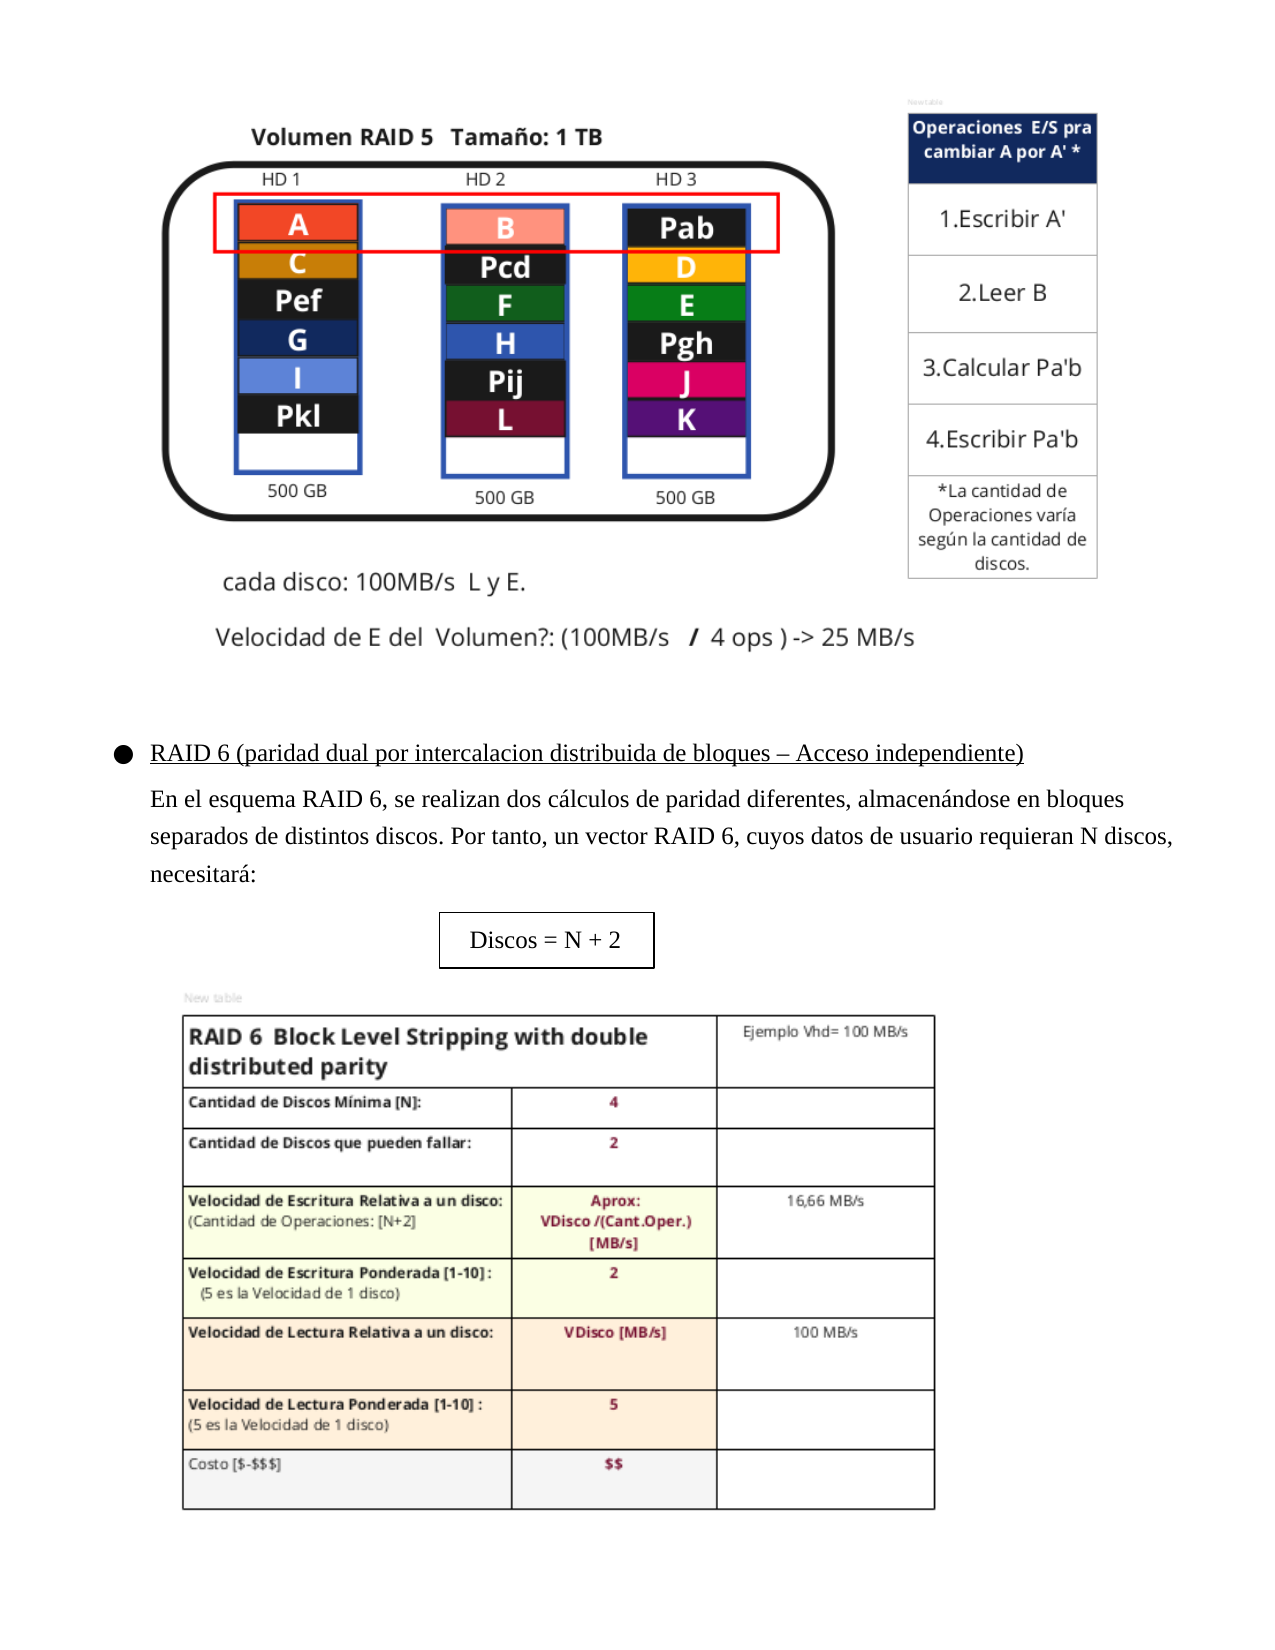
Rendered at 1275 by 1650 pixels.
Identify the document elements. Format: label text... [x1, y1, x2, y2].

picture [150, 77, 1122, 669]
picture [148, 987, 955, 1540]
text Discos = N + 2 [469, 928, 654, 953]
text [1122, 77, 1212, 668]
list RAID 6 (paridad dual por intercalacion distribuida de bloques – Acceso independiente) [112, 724, 1212, 775]
text En el esquema RAID 6, se realizan dos cálculos de paridad diferentes, almacenándose en bloques separados de distintos discos. Por tanto, un vector RAID 6, cuyos datos de usuario requieran N discos, necesitará: [150, 784, 1212, 887]
